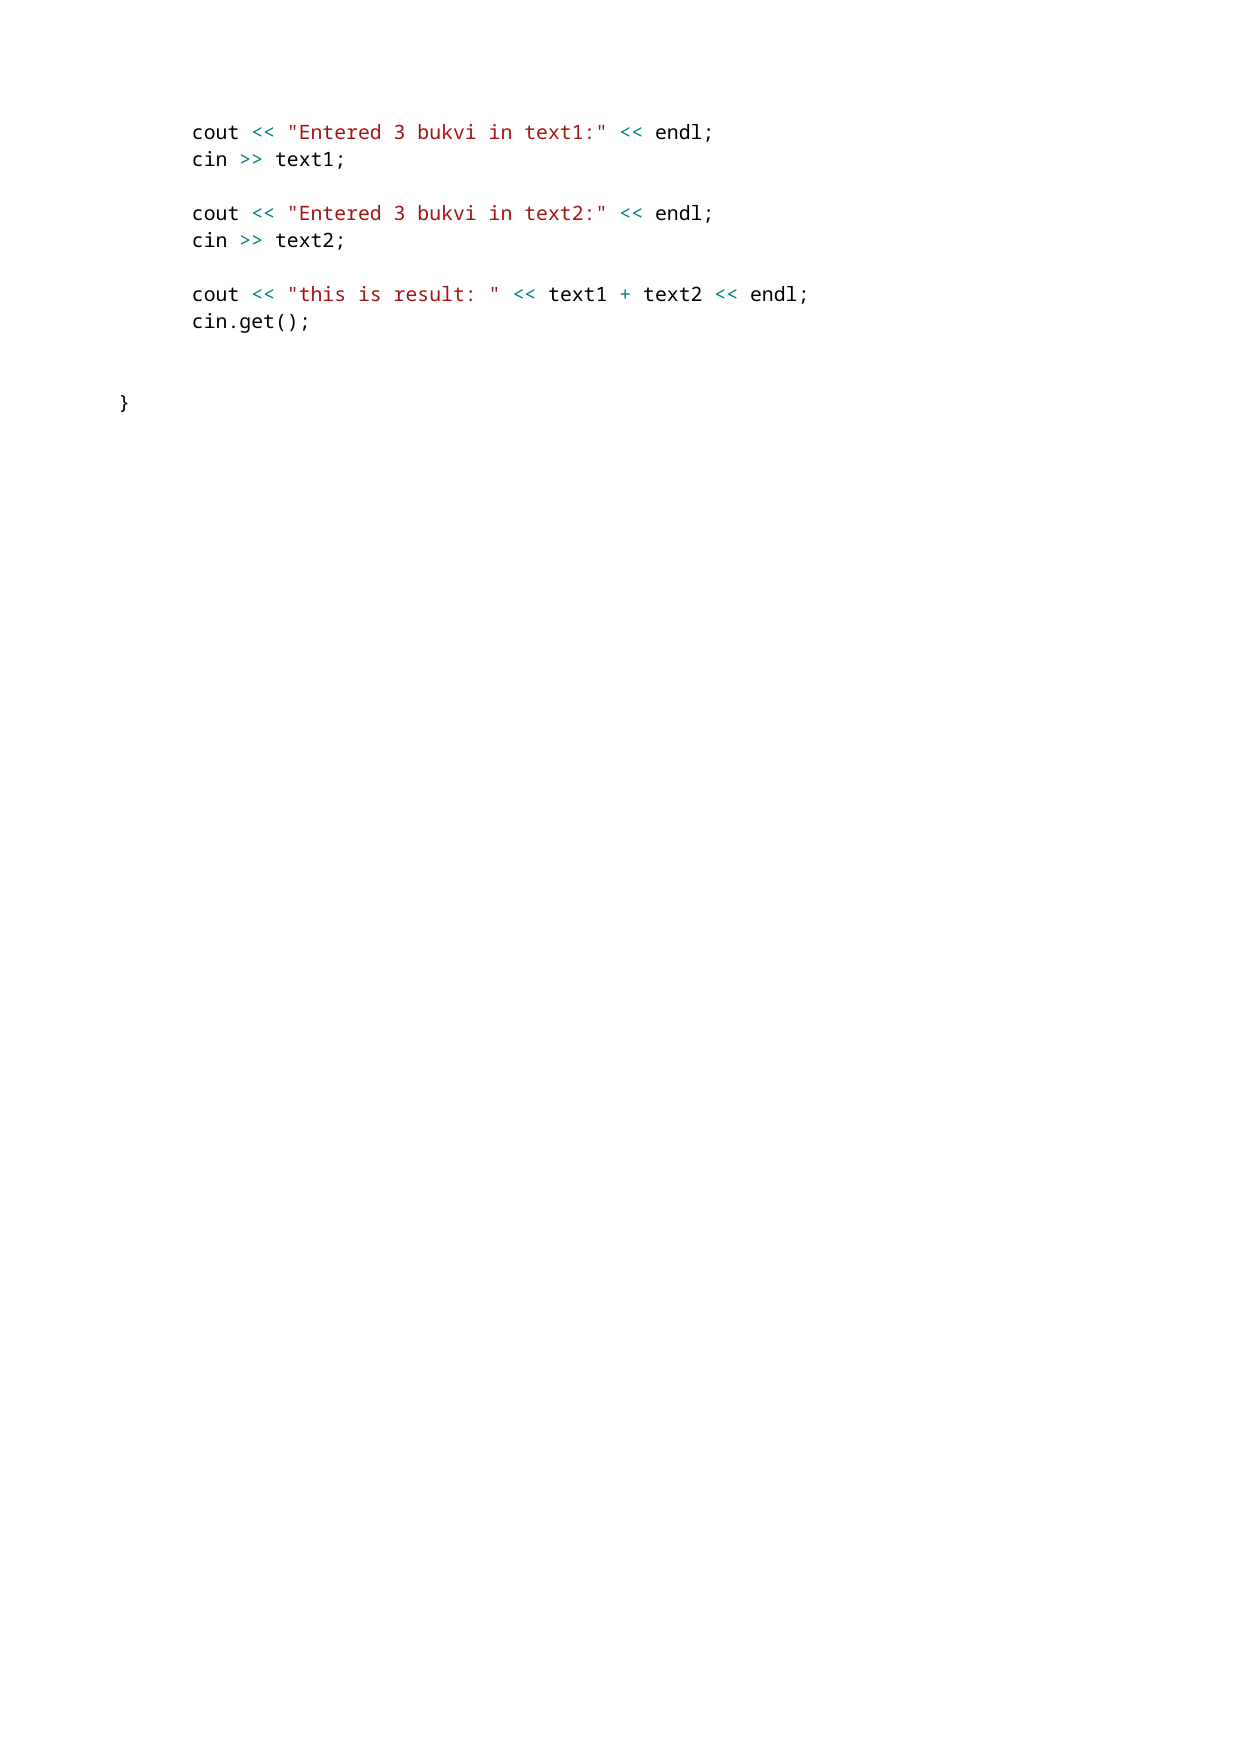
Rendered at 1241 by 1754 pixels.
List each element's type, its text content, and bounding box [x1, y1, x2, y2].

text cout << "Entered 3 bukvi in text2:" << endl; [118, 199, 1122, 226]
text cout << "Entered 3 bukvi in text1:" << endl; [118, 118, 1122, 145]
text cin >> text1; [118, 145, 1122, 172]
text cin.get(); [118, 307, 1122, 334]
text cout << "this is result: " << text1 + text2 << endl; [118, 280, 1122, 307]
text } [118, 388, 1122, 415]
text cin >> text2; [118, 226, 1122, 253]
